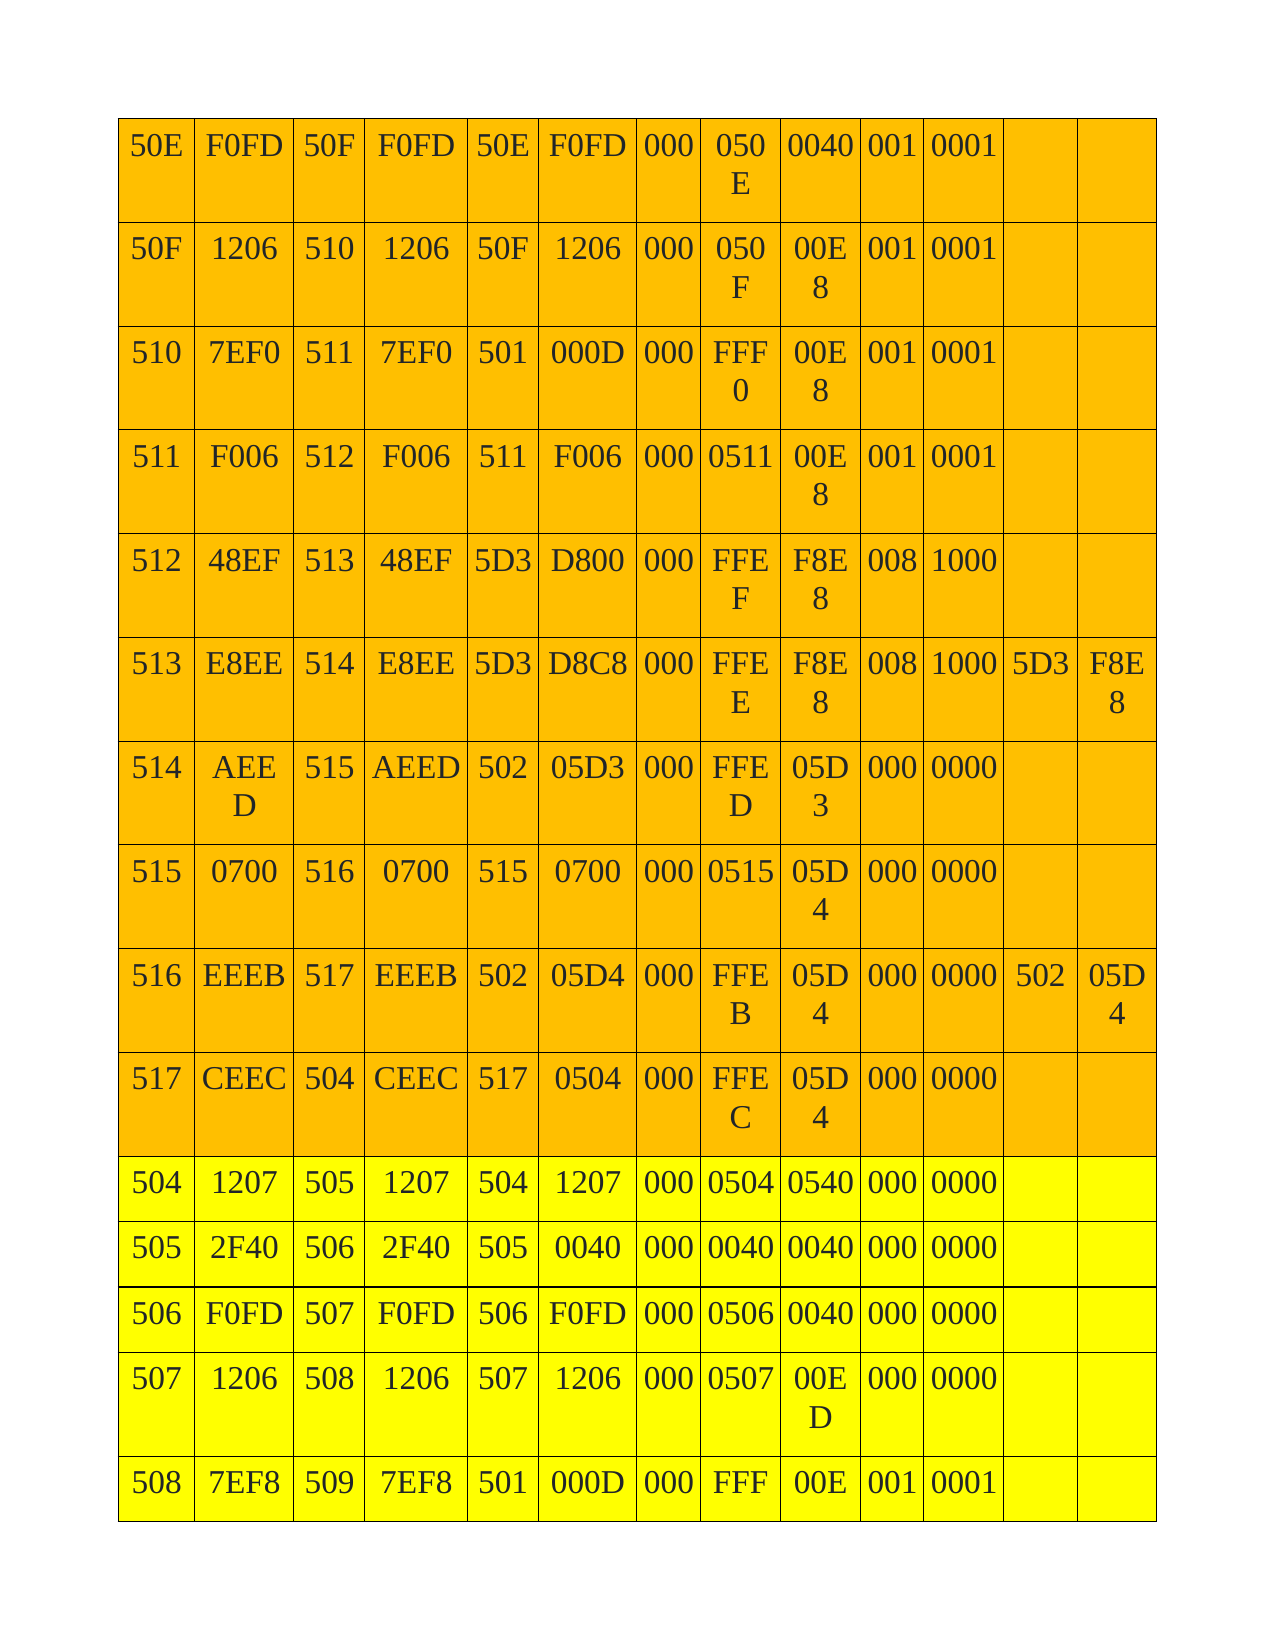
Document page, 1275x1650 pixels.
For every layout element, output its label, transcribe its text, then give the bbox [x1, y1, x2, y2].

table_cell 05D4 [781, 949, 860, 1052]
table_cell 510 [294, 223, 364, 326]
table_cell 506 [119, 1288, 194, 1352]
table_cell EEEB [195, 949, 293, 1052]
table_cell 000 [637, 742, 700, 844]
table_cell 0040 [781, 119, 860, 222]
table_cell F0FD [539, 119, 636, 222]
table_cell F006 [539, 430, 636, 533]
table_cell 0000 [924, 1053, 1003, 1156]
table_cell 515 [119, 845, 194, 948]
table_cell 504 [119, 1157, 194, 1221]
table_cell 0001 [924, 119, 1003, 222]
table_cell 2F40 [365, 1222, 467, 1286]
table_cell 512 [294, 430, 364, 533]
table_cell [1004, 1353, 1077, 1456]
table_cell [1078, 845, 1156, 948]
table_cell 50E [468, 119, 538, 222]
table_cell 000 [637, 1353, 700, 1456]
table_cell 501 [468, 327, 538, 429]
table_cell 0001 [924, 1457, 1003, 1521]
table_cell [1004, 1222, 1077, 1286]
table_cell 0040 [539, 1222, 636, 1286]
table_cell 1207 [195, 1157, 293, 1221]
table_cell 000 [637, 327, 700, 429]
table_cell 000D [539, 327, 636, 429]
table_cell 506 [468, 1288, 538, 1352]
table_cell 000 [861, 1053, 923, 1156]
table_cell 05D3 [781, 742, 860, 844]
table_cell EEEB [365, 949, 467, 1052]
table_cell 505 [119, 1222, 194, 1286]
table_cell 514 [119, 742, 194, 844]
table_cell 05D3 [539, 742, 636, 844]
table_cell 504 [468, 1157, 538, 1221]
table_cell 516 [294, 845, 364, 948]
table_cell 050E [701, 119, 780, 222]
table_cell [1004, 845, 1077, 948]
table_cell 000 [637, 223, 700, 326]
table_cell 0515 [701, 845, 780, 948]
table_cell [1004, 119, 1077, 222]
table_cell 000 [637, 638, 700, 741]
table_cell [1004, 430, 1077, 533]
table_cell 0507 [701, 1353, 780, 1456]
table_cell CEEC [365, 1053, 467, 1156]
table_cell 0000 [924, 742, 1003, 844]
table_cell 7EF8 [365, 1457, 467, 1521]
table_cell 05D4 [781, 1053, 860, 1156]
table_cell 001 [861, 1457, 923, 1521]
table_cell 008 [861, 534, 923, 637]
table_cell [1004, 742, 1077, 844]
table_cell 2F40 [195, 1222, 293, 1286]
table_cell 48EF [365, 534, 467, 637]
table_cell 502 [468, 742, 538, 844]
table_cell E8EE [195, 638, 293, 741]
table_cell F8E8 [781, 534, 860, 637]
table_cell 511 [468, 430, 538, 533]
table_cell 000D [539, 1457, 636, 1521]
table_cell 05D4 [1078, 949, 1156, 1052]
table_cell FFEC [701, 1053, 780, 1156]
table_cell FFF0 [701, 327, 780, 429]
table_cell 515 [294, 742, 364, 844]
table_cell F006 [365, 430, 467, 533]
table_cell 0506 [701, 1288, 780, 1352]
table_cell 5D3 [468, 534, 538, 637]
table_cell [1004, 223, 1077, 326]
table_cell 50F [119, 223, 194, 326]
table_cell 000 [861, 1157, 923, 1221]
table_cell 000 [861, 1353, 923, 1456]
table_cell 00ED [781, 1353, 860, 1456]
table_cell 501 [468, 1457, 538, 1521]
table_cell 513 [119, 638, 194, 741]
table_cell 1000 [924, 534, 1003, 637]
table_cell 1207 [539, 1157, 636, 1221]
table_cell 05D4 [781, 845, 860, 948]
table_cell 508 [119, 1457, 194, 1521]
table_cell 050F [701, 223, 780, 326]
table_cell 001 [861, 223, 923, 326]
table_cell 7EF0 [365, 327, 467, 429]
table_cell F0FD [195, 119, 293, 222]
table_cell 510 [119, 327, 194, 429]
table_cell 505 [468, 1222, 538, 1286]
table_cell 513 [294, 534, 364, 637]
table_cell 507 [119, 1353, 194, 1456]
table_cell 5D3 [1004, 638, 1077, 741]
table_cell [1004, 1157, 1077, 1221]
table_cell 1000 [924, 638, 1003, 741]
table_cell FFEE [701, 638, 780, 741]
table_cell 0000 [924, 845, 1003, 948]
table_cell 502 [1004, 949, 1077, 1052]
table_cell FFED [701, 742, 780, 844]
table_cell AEED [195, 742, 293, 844]
table_cell 516 [119, 949, 194, 1052]
table_cell FFF [701, 1457, 780, 1521]
table_cell F0FD [539, 1288, 636, 1352]
table_cell 000 [637, 430, 700, 533]
table_cell F8E8 [781, 638, 860, 741]
table_cell 000 [637, 1222, 700, 1286]
table_cell 0700 [195, 845, 293, 948]
table_cell [1078, 742, 1156, 844]
table_cell 00E8 [781, 430, 860, 533]
table_cell 512 [119, 534, 194, 637]
table_cell 7EF0 [195, 327, 293, 429]
table_cell 001 [861, 327, 923, 429]
table_cell [1078, 534, 1156, 637]
table_cell 000 [637, 1457, 700, 1521]
table_cell 517 [294, 949, 364, 1052]
table_cell 7EF8 [195, 1457, 293, 1521]
table_cell 05D4 [539, 949, 636, 1052]
table_cell 001 [861, 430, 923, 533]
table_cell 00E8 [781, 223, 860, 326]
table_cell 000 [637, 949, 700, 1052]
table_cell 1206 [365, 1353, 467, 1456]
table_cell 50F [294, 119, 364, 222]
table_cell FFEF [701, 534, 780, 637]
table_cell 000 [861, 949, 923, 1052]
table_cell 0001 [924, 327, 1003, 429]
table_cell F006 [195, 430, 293, 533]
table_cell 0001 [924, 430, 1003, 533]
table_cell [1078, 1288, 1156, 1352]
table_cell 0000 [924, 1353, 1003, 1456]
table_cell 506 [294, 1222, 364, 1286]
table_cell CEEC [195, 1053, 293, 1156]
table_cell 0040 [781, 1288, 860, 1352]
table_cell F0FD [365, 1288, 467, 1352]
table_cell 000 [637, 1157, 700, 1221]
table_cell 001 [861, 119, 923, 222]
table_cell F0FD [195, 1288, 293, 1352]
table_cell 000 [637, 1288, 700, 1352]
table_cell 50F [468, 223, 538, 326]
table_cell F8E8 [1078, 638, 1156, 741]
table_cell F0FD [365, 119, 467, 222]
table_cell [1004, 1457, 1077, 1521]
table_cell FFEB [701, 949, 780, 1052]
table_cell 000 [637, 845, 700, 948]
table_cell 000 [861, 1222, 923, 1286]
table_cell 000 [637, 534, 700, 637]
table_cell 0504 [539, 1053, 636, 1156]
table_cell 00E8 [781, 327, 860, 429]
table_cell [1078, 1353, 1156, 1456]
table_cell 000 [861, 1288, 923, 1352]
table_cell [1078, 430, 1156, 533]
table_cell 0511 [701, 430, 780, 533]
table_cell 0000 [924, 1288, 1003, 1352]
table_cell 0504 [701, 1157, 780, 1221]
table_cell 517 [119, 1053, 194, 1156]
table_cell 00E [781, 1457, 860, 1521]
table_cell 0700 [365, 845, 467, 948]
table_cell 517 [468, 1053, 538, 1156]
table_cell [1078, 1157, 1156, 1221]
table_cell [1004, 1053, 1077, 1156]
table_cell 0700 [539, 845, 636, 948]
table_cell 508 [294, 1353, 364, 1456]
table_cell [1078, 1222, 1156, 1286]
table_cell 000 [637, 119, 700, 222]
table_cell [1078, 1457, 1156, 1521]
table_cell [1004, 534, 1077, 637]
table_cell 505 [294, 1157, 364, 1221]
table_cell D8C8 [539, 638, 636, 741]
table_cell 0001 [924, 223, 1003, 326]
table_cell 1206 [195, 1353, 293, 1456]
table_cell 0040 [781, 1222, 860, 1286]
table_cell 0000 [924, 1157, 1003, 1221]
table_cell 48EF [195, 534, 293, 637]
table_cell 511 [119, 430, 194, 533]
table_cell 504 [294, 1053, 364, 1156]
table_cell 50E [119, 119, 194, 222]
table_cell [1078, 1053, 1156, 1156]
table_cell 000 [861, 845, 923, 948]
table_cell E8EE [365, 638, 467, 741]
table_cell 507 [294, 1288, 364, 1352]
table_cell 1206 [195, 223, 293, 326]
table_cell 1206 [539, 223, 636, 326]
table_cell 514 [294, 638, 364, 741]
table_cell 515 [468, 845, 538, 948]
table_cell 1206 [365, 223, 467, 326]
table_cell 507 [468, 1353, 538, 1456]
table_cell [1078, 327, 1156, 429]
table_cell 000 [637, 1053, 700, 1156]
table_cell 0040 [701, 1222, 780, 1286]
table_cell [1004, 327, 1077, 429]
table_cell 0000 [924, 949, 1003, 1052]
table_cell 0540 [781, 1157, 860, 1221]
table_cell 5D3 [468, 638, 538, 741]
table_cell 511 [294, 327, 364, 429]
table_cell D800 [539, 534, 636, 637]
table_cell 000 [861, 742, 923, 844]
table_cell AEED [365, 742, 467, 844]
table_cell [1078, 223, 1156, 326]
table_cell [1004, 1288, 1077, 1352]
table_cell [1078, 119, 1156, 222]
table_cell 008 [861, 638, 923, 741]
table_cell 1207 [365, 1157, 467, 1221]
table_cell 1206 [539, 1353, 636, 1456]
table_cell 0000 [924, 1222, 1003, 1286]
table_cell 502 [468, 949, 538, 1052]
table_cell 509 [294, 1457, 364, 1521]
